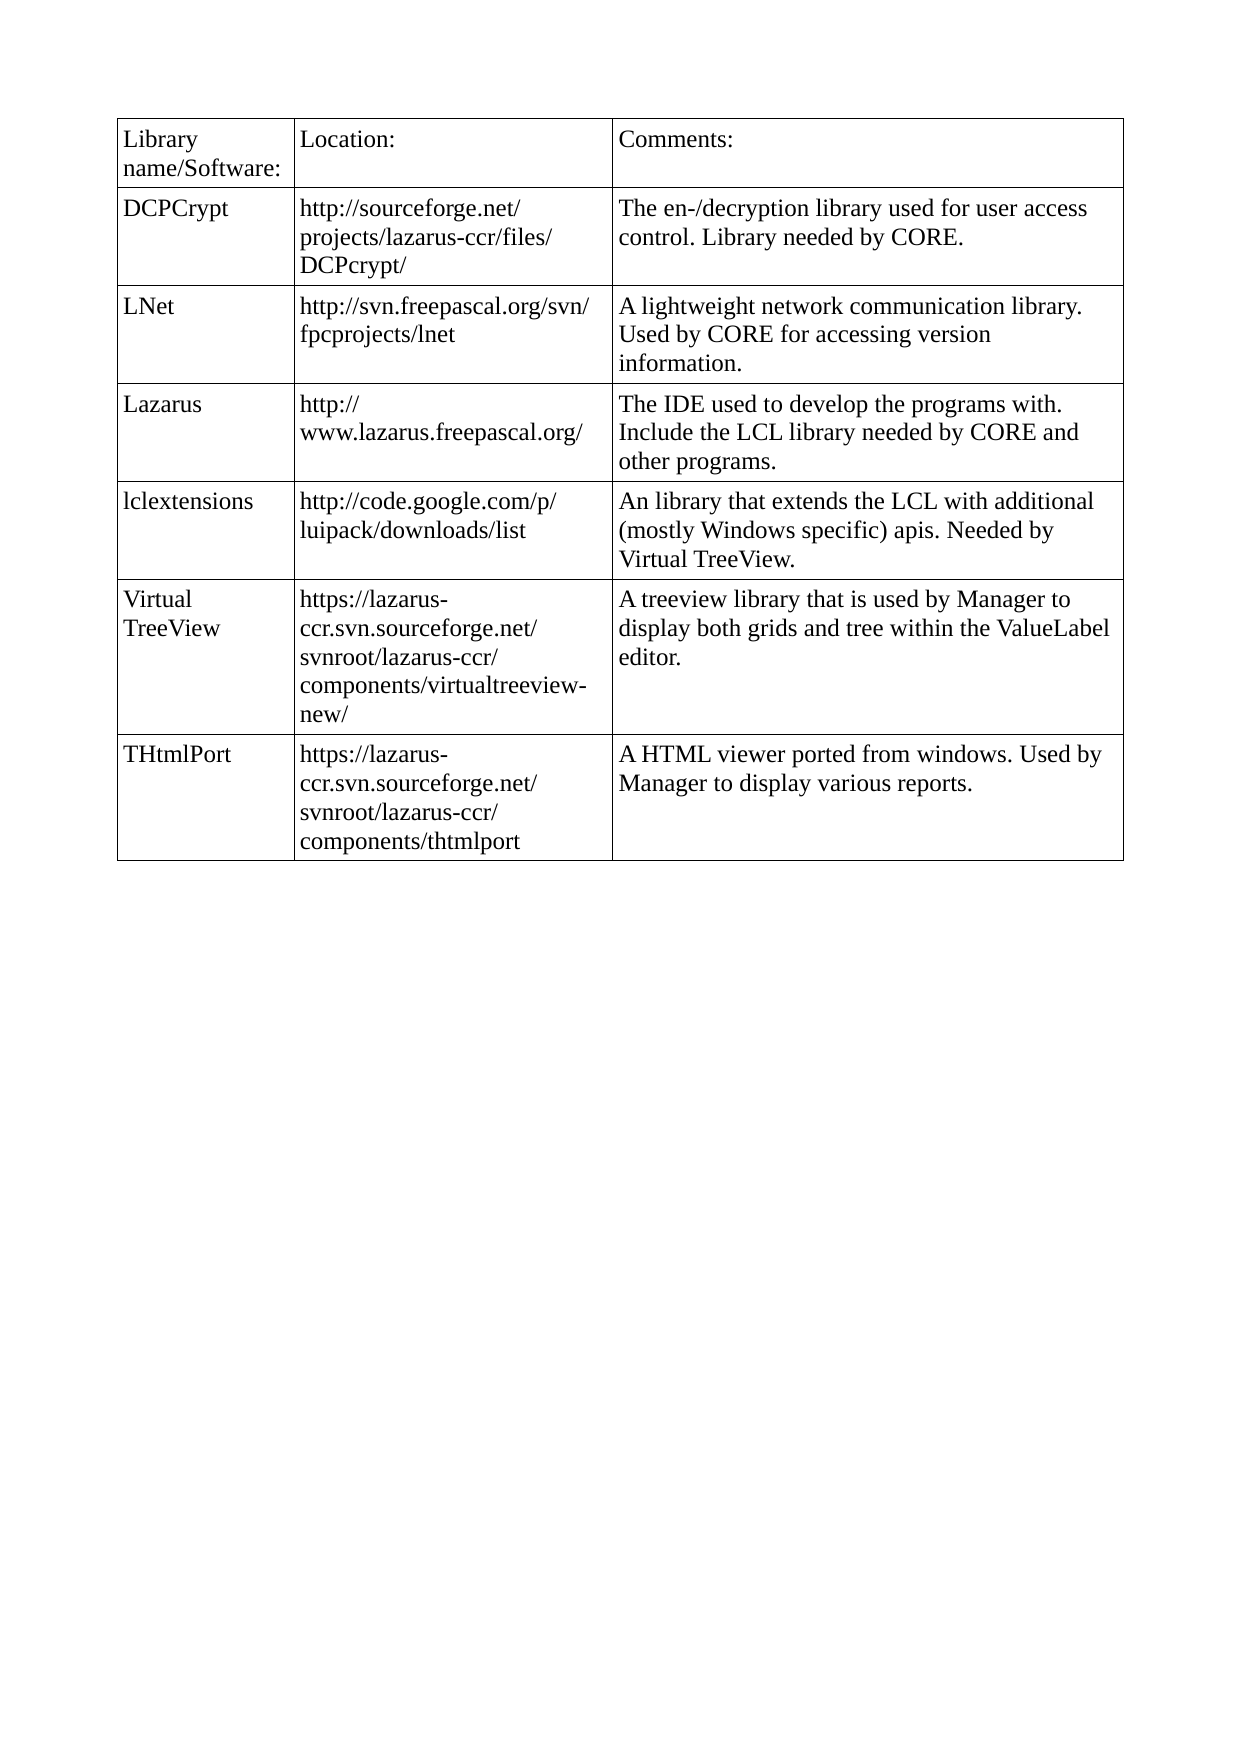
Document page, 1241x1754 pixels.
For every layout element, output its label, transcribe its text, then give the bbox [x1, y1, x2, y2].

table_cell The en-/decryption library used for user access control. Library needed by CORE. [613, 188, 1123, 285]
table_header Library name/Software: [118, 119, 294, 187]
table_cell Virtual TreeView [118, 580, 294, 734]
table_cell Lazarus [118, 384, 294, 481]
table_cell https://lazarus-ccr.svn.sourceforge.net/svnroot/lazarus-ccr/components/virtualtreeview-new/ [295, 580, 612, 734]
table_cell A treeview library that is used by Manager to display both grids and tree within the ValueLabel editor. [613, 580, 1123, 734]
table_cell LNet [118, 286, 294, 383]
table_cell The IDE used to develop the programs with. Include the LCL library needed by CORE and other programs. [613, 384, 1123, 481]
table_cell http://code.google.com/p/luipack/downloads/list [295, 482, 612, 578]
table_cell http://www.lazarus.freepascal.org/ [295, 384, 612, 481]
table_cell THtmlPort [118, 735, 294, 860]
table_cell https://lazarus-ccr.svn.sourceforge.net/svnroot/lazarus-ccr/components/thtmlport [295, 735, 612, 860]
table_header Comments: [613, 119, 1123, 187]
table_cell http://sourceforge.net/projects/lazarus-ccr/files/DCPcrypt/ [295, 188, 612, 285]
table_header Location: [295, 119, 612, 187]
table_cell An library that extends the LCL with additional (mostly Windows specific) apis. Needed by Virtual TreeView. [613, 482, 1123, 578]
table_cell DCPCrypt [118, 188, 294, 285]
table_cell A HTML viewer ported from windows. Used by Manager to display various reports. [613, 735, 1123, 860]
table_cell lclextensions [118, 482, 294, 578]
table_cell A lightweight network communication library. Used by CORE for accessing version information. [613, 286, 1123, 383]
table_cell http://svn.freepascal.org/svn/fpcprojects/lnet [295, 286, 612, 383]
